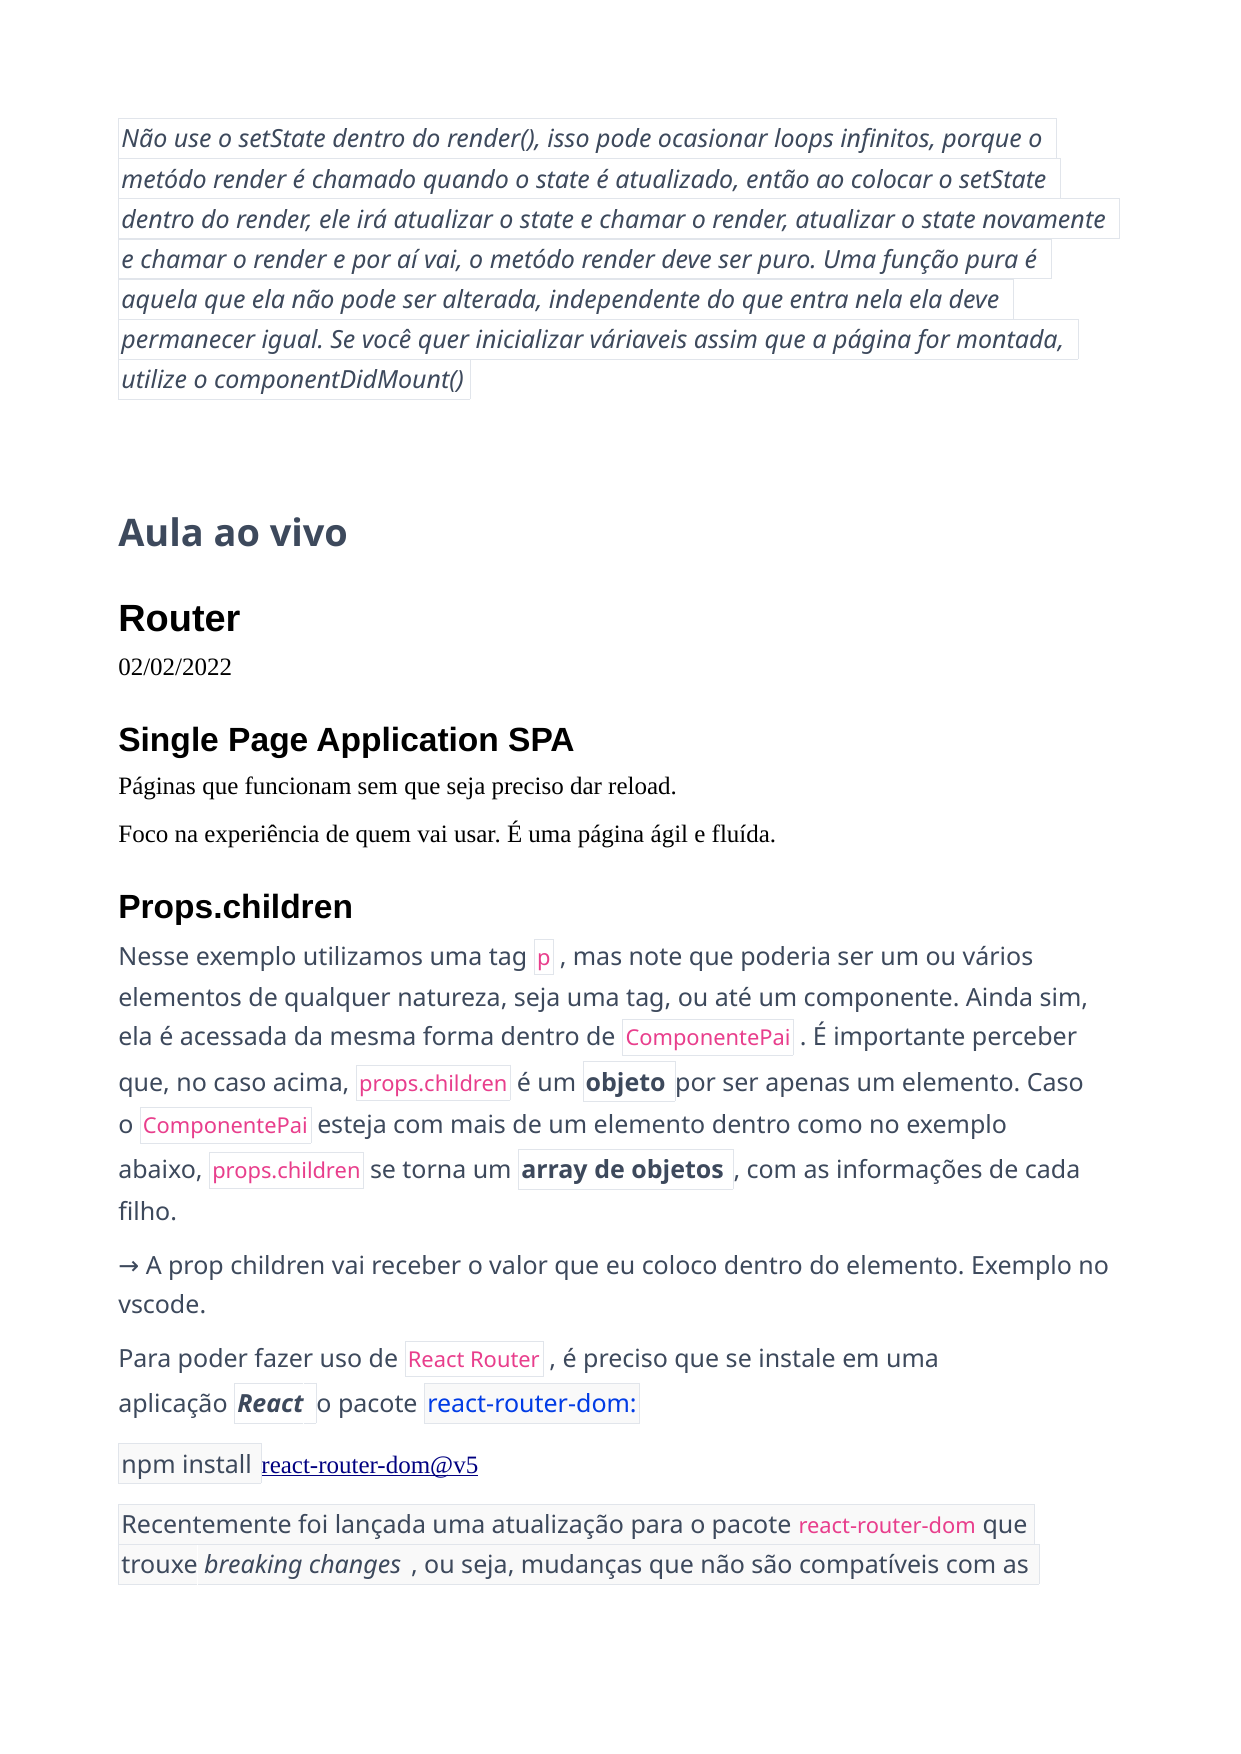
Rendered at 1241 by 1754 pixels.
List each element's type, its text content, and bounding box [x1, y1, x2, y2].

text Não use o setState dentro do render(), isso pode ocasionar loops infinitos, porque o metódo render é chamado quando o state é atualizado, então ao colocar o setState dentro do render, ele irá atualizar o state e chamar o render, atualizar o state novamente e chamar o render e por aí vai, o metódo render deve ser puro. Uma função pura é aquela que ela não pode ser alterada, independente do que entra nela ela deve permanecer igual. Se você quer inicializar váriaveis assim que a página for montada, utilize o componentDidMount() [119, 118, 1122, 399]
text Recentemente foi lançada uma atualização para o pacote react-router-dom que trouxe breaking changes , ou seja, mudanças que não são compatíveis com as versões anteriores. Por isso é importante que você instale o react-router-dom na vesrão especificada acima, para que os exemplos da aula funcionem corretamente. [119, 1505, 1034, 1544]
subtitle Props.children [118, 887, 1122, 926]
text 02/02/2022 [118, 652, 1122, 680]
text react-router-dom@v5 [262, 1443, 1122, 1483]
text npm install [119, 1444, 261, 1483]
subtitle Single Page Application SPA [118, 720, 1122, 759]
text → A prop children vai receber o valor que eu coloco dentro do elemento. Exemplo no vscode. [118, 1248, 1122, 1321]
subtitle Aula ao vivo [118, 506, 1122, 558]
subtitle Router [118, 596, 1122, 639]
text Para poder fazer uso de React Router , é preciso que se instale em uma aplicação React o pacote react-router-dom: [118, 1341, 1122, 1423]
text Foco na experiência de quem vai usar. É uma página ágil e fluída. [118, 819, 1122, 848]
text Recentemente foi lançada uma atualização para o pacote react-router-dom que trouxe breaking changes , ou seja, mudanças que não são compatíveis com as versões anteriores. Por isso é importante que você instale o react-router-dom na vesrão especificada acima, para que os exemplos da aula funcionem corretamente. [119, 1545, 1039, 1584]
text Nesse exemplo utilizamos uma tag p , mas note que poderia ser um ou vários elementos de qualquer natureza, seja uma tag, ou até um componente. Ainda sim, ela é acessada da mesma forma dentro de ComponentePai . É importante perceber que, no caso acima, props.children é um objeto por ser apenas um elemento. Caso o ComponentePai esteja com mais de um elemento dentro como no exemplo abaixo, props.children se torna um array de objetos , com as informações de cada filho. [118, 938, 1122, 1228]
text Páginas que funcionam sem que seja preciso dar reload. [118, 771, 1122, 800]
text Recentemente foi lançada uma atualização para o pacote react-router-dom que trouxe breaking changes , ou seja, mudanças que não são compatíveis com as versões anteriores. Por isso é importante que você instale o react-router-dom na vesrão especificada acima, para que os exemplos da aula funcionem corretamente. [1035, 1504, 1122, 1584]
